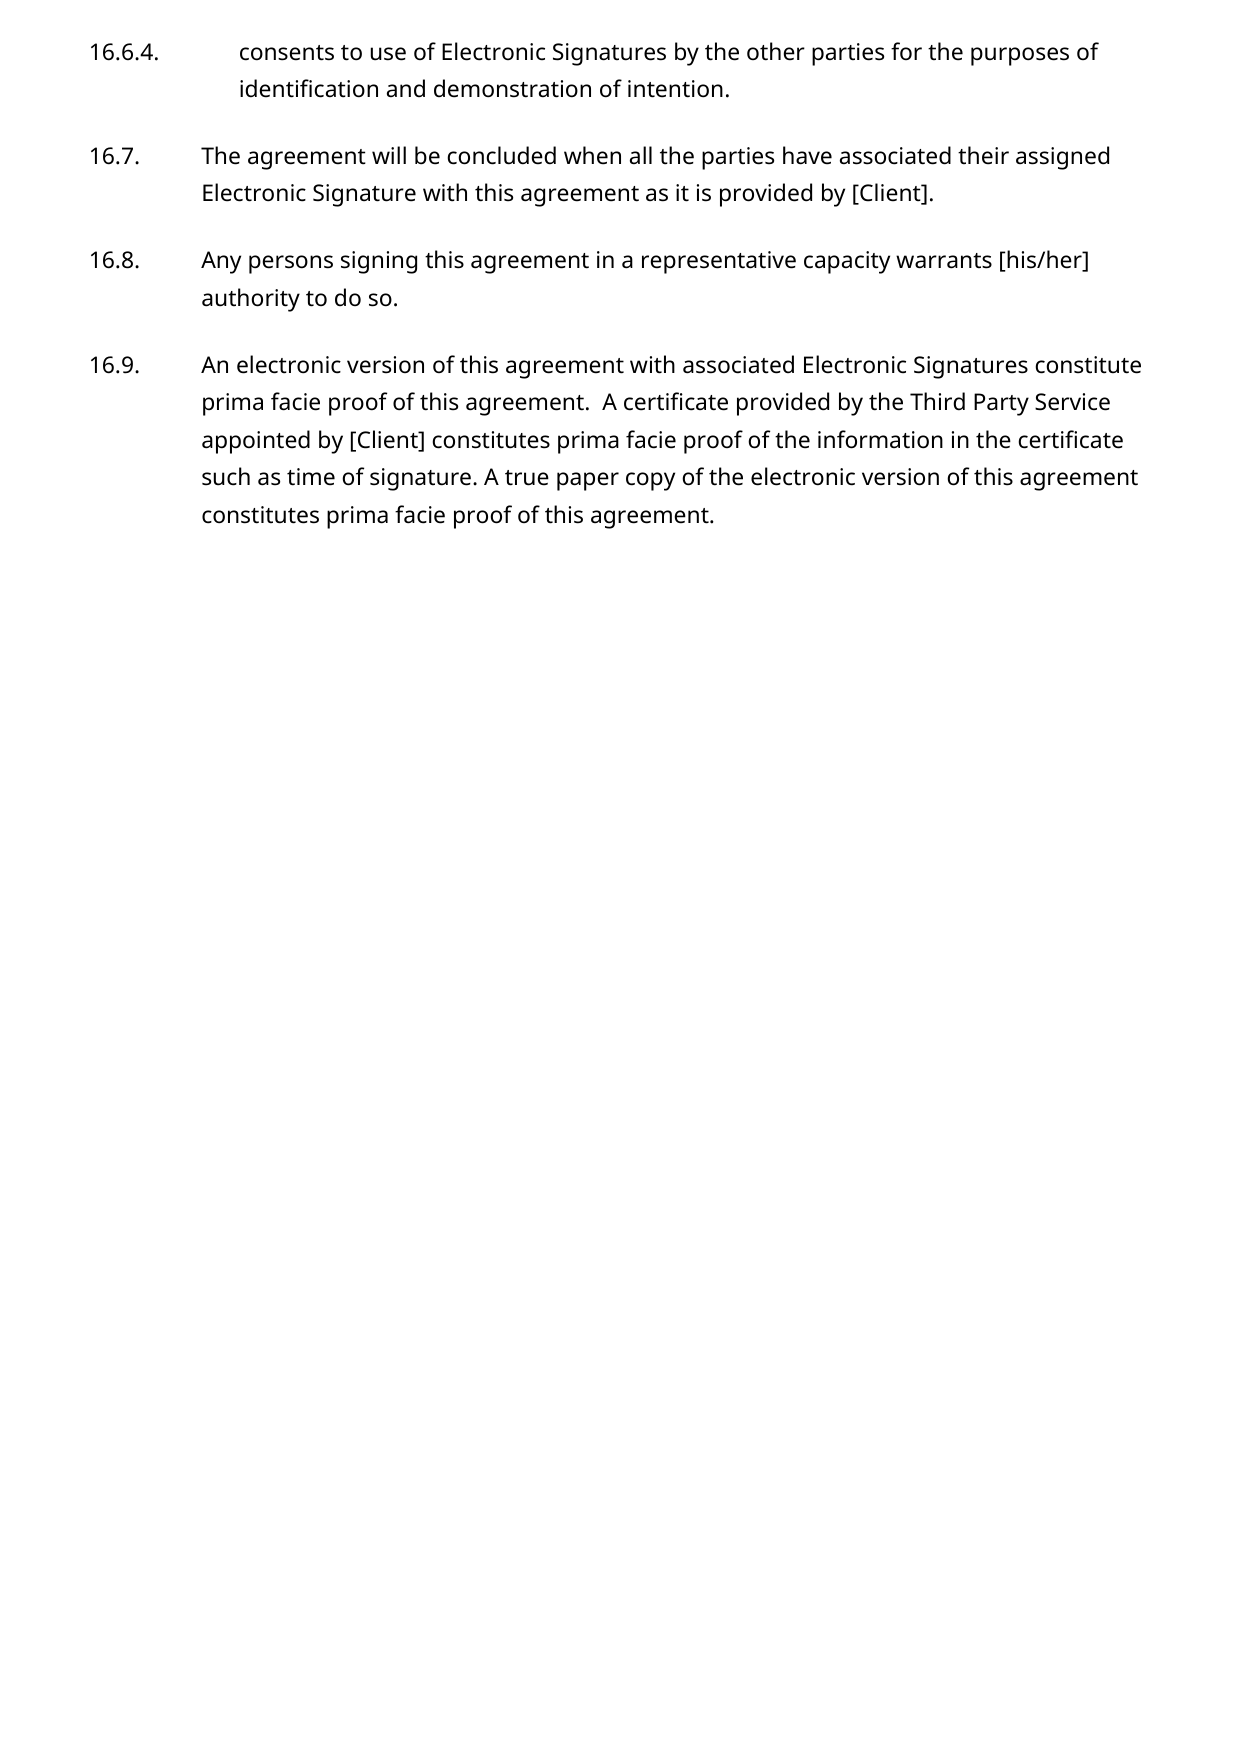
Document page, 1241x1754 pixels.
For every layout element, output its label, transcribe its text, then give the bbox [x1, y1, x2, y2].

list An electronic version of this agreement with associated Electronic Signatures constitute prima facie proof of this agreement. A certificate provided by the Third Party Service appointed by [Client] constitutes prima facie proof of the information in the certificate such as time of signature. A true paper copy of the electronic version of this agreement constitutes prima facie proof of this agreement. [88, 349, 1152, 530]
list The agreement will be concluded when all the parties have associated their assigned Electronic Signature with this agreement as it is provided by [Client]. [88, 140, 1152, 209]
list Any persons signing this agreement in a representative capacity warrants [his/her] authority to do so. [88, 244, 1152, 313]
list consents to use of Electronic Signatures by the other parties for the purposes of identification and demonstration of intention. [88, 35, 1152, 104]
